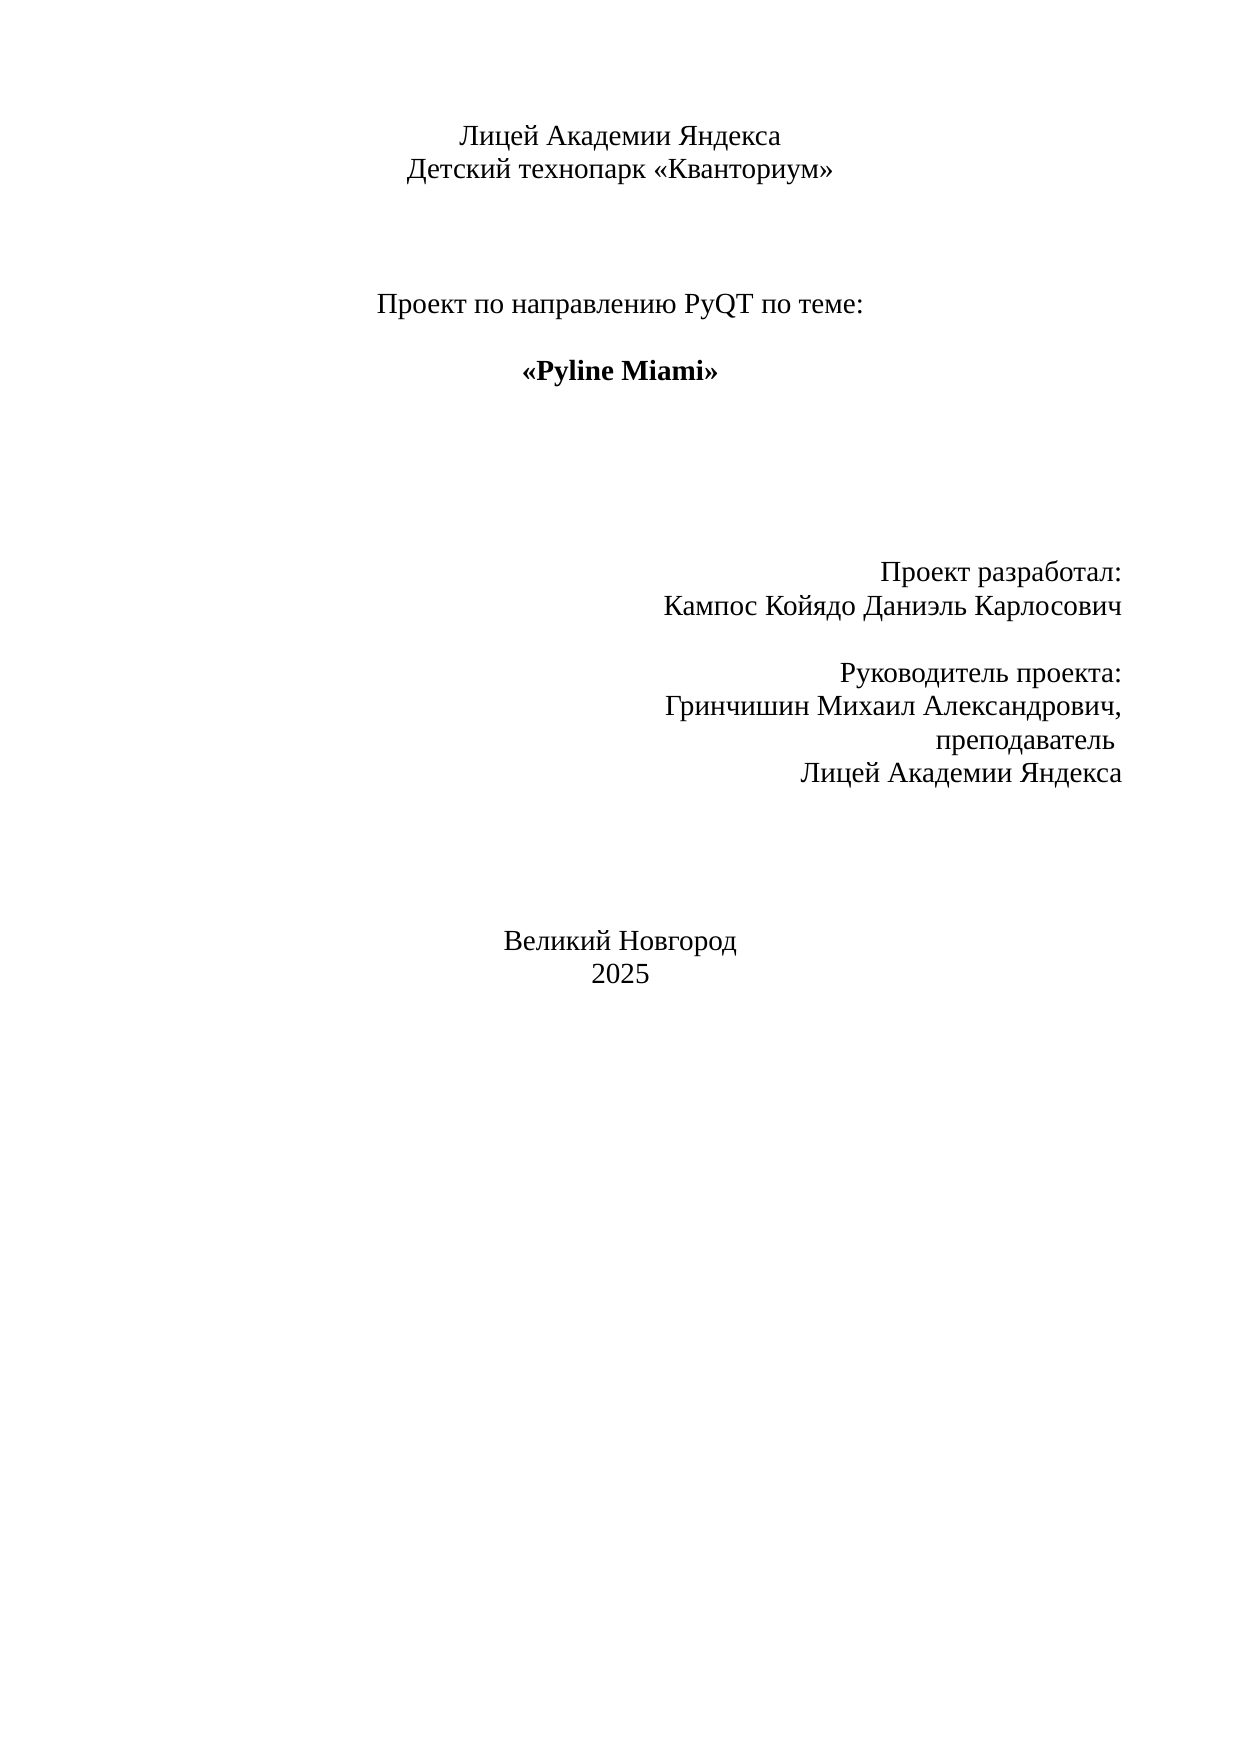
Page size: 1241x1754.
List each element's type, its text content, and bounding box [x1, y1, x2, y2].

text «Pyline Miami» [118, 353, 1122, 386]
text Детский технопарк «Кванториум» [118, 152, 1122, 185]
text Великий Новгород [118, 923, 1122, 957]
text Проект по направлению PyQT по теме: [118, 286, 1122, 319]
text Лицей Академии Яндекса [118, 118, 1122, 152]
text Руководитель проекта: [118, 655, 1122, 688]
text Кампос Койядо Даниэль Карлосович [118, 588, 1122, 621]
text Гринчишин Михаил Александрович, преподаватель Лицей Академии Яндекса [118, 688, 1122, 789]
text 2025 [118, 957, 1122, 990]
text Проект разработал: [118, 554, 1122, 588]
